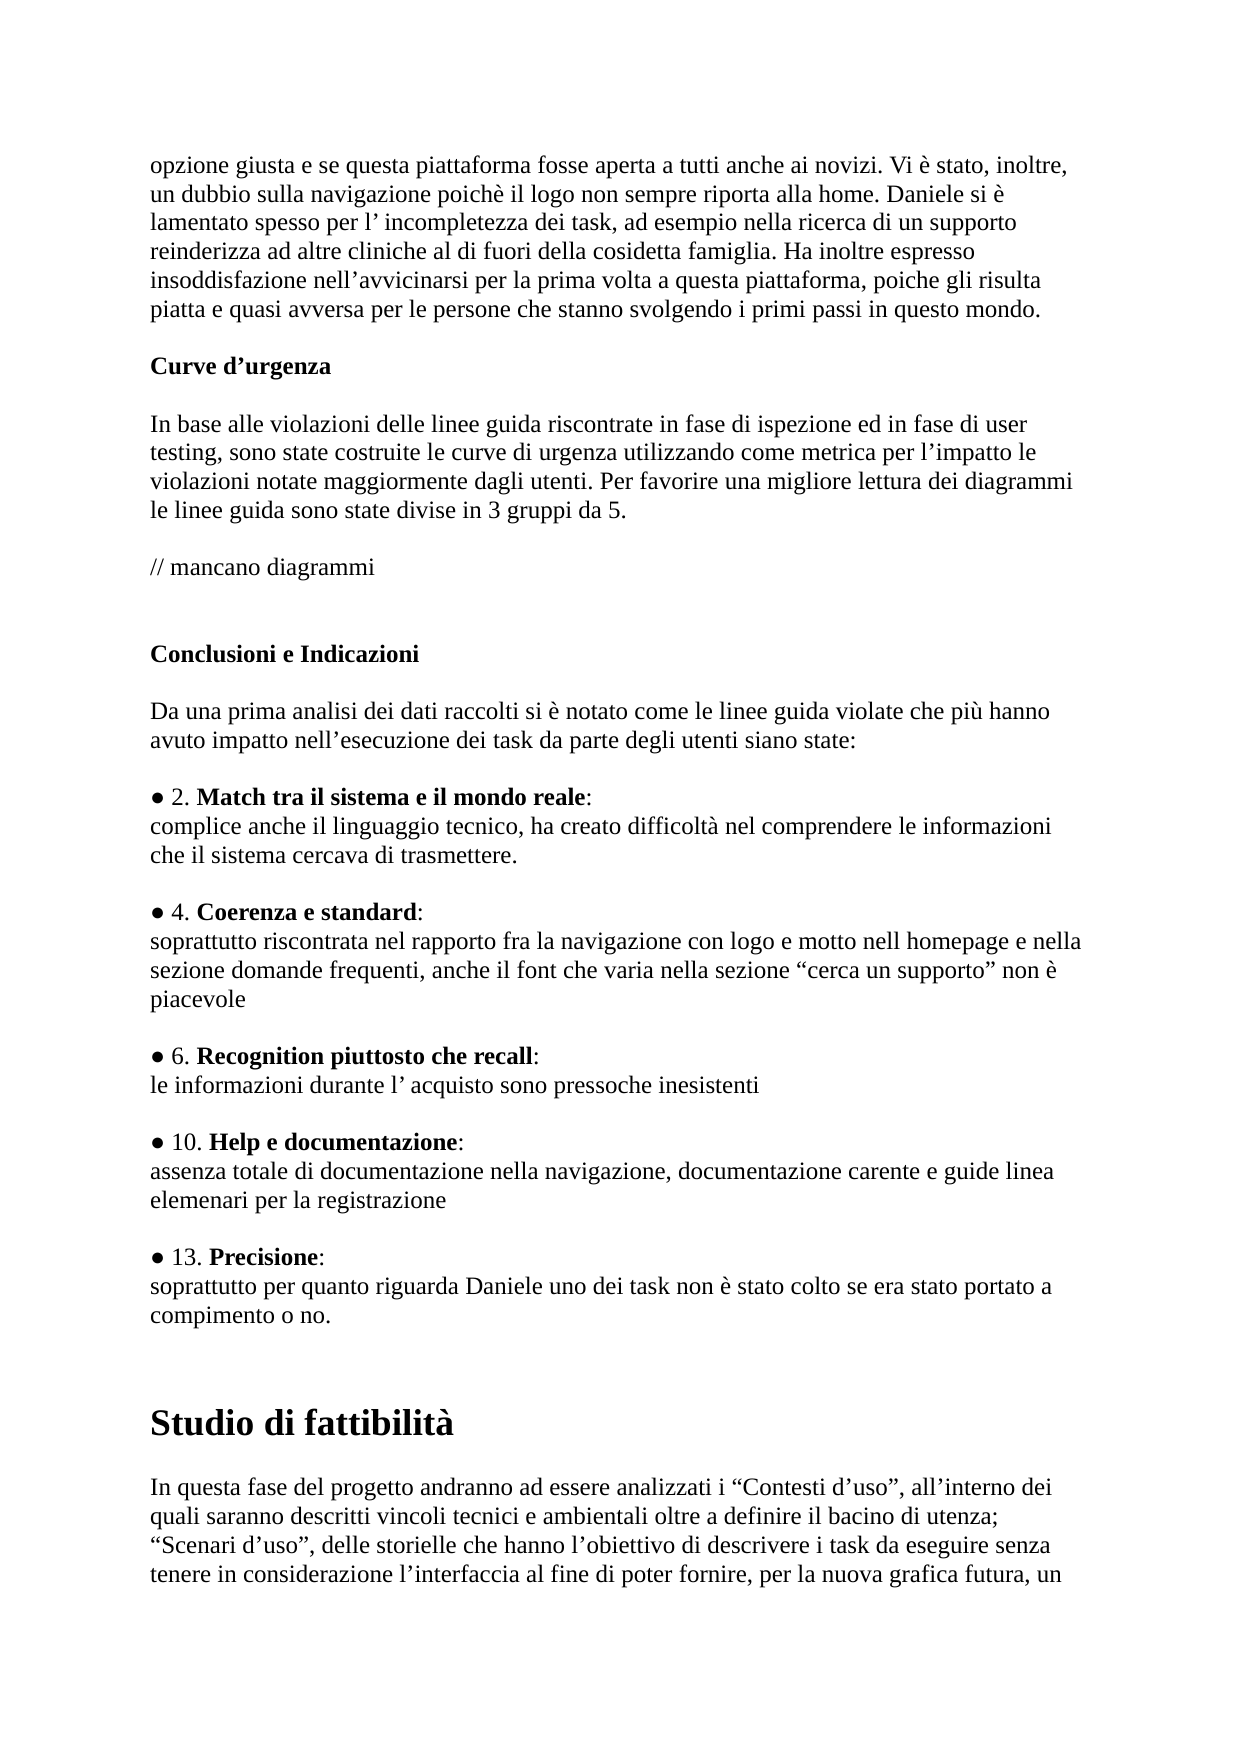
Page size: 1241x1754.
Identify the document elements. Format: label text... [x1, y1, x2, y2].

text ● 2. Match tra il sistema e il mondo reale: ​ [150, 782, 1090, 811]
text Curve d’urgenza [150, 351, 1090, 380]
text In questa fase del progetto andranno ad essere analizzati i “Contesti d’uso”, all’interno dei quali saranno descritti vincoli tecnici e ambientali oltre a definire il bacino di utenza; “Scenari d’uso”, delle storielle che hanno l’obiettivo di descrivere i task da eseguire senza tenere in considerazione l’interfaccia al fine di poter fornire, per la nuova grafica futura, un [150, 1472, 1090, 1587]
text soprattutto per quanto riguarda Daniele uno dei task non è stato colto se era stato portato a compimento o no. [150, 1271, 1090, 1329]
text In base alle violazioni delle linee guida riscontrate in fase di ispezione ed in fase di user testing, sono state costruite le curve di urgenza utilizzando come metrica per l’impatto le violazioni notate maggiormente dagli utenti. Per favorire una migliore lettura dei diagrammi le linee guida sono state divise in 3 gruppi da 5. [150, 409, 1090, 524]
text opzione giusta e se questa piattaforma fosse aperta a tutti anche ai novizi. Vi è stato, inoltre, un dubbio sulla navigazione poichè il logo non sempre riporta alla home. Daniele si è lamentato spesso per l’ incompletezza dei task, ad esempio nella ricerca di un supporto reinderizza ad altre cliniche al di fuori della cosidetta famiglia. Ha inoltre espresso insoddisfazione nell’avvicinarsi per la prima volta a questa piattaforma, poiche gli risulta piatta e quasi avversa per le persone che stanno svolgendo i primi passi in questo mondo. [150, 150, 1090, 322]
text assenza totale di documentazione nella navigazione, documentazione carente e guide linea elemenari per la registrazione [150, 1156, 1090, 1214]
text ● 6. Recognition piuttosto che recall: [150, 1041, 1090, 1070]
text complice anche il linguaggio tecnico, ha creato difficoltà nel comprendere le informazioni che il sistema cercava di trasmettere. [150, 811, 1090, 869]
text ● 13. Precisione: ​ [150, 1242, 1090, 1271]
text Studio di fattibilità [150, 1401, 1090, 1444]
text Da una prima analisi dei dati raccolti si è notato come le linee guida violate che più hanno avuto impatto nell’esecuzione dei task da parte degli utenti siano state: [150, 696, 1090, 754]
text Conclusioni e Indicazioni [150, 639, 1090, 667]
text ● 4. Coerenza e standard: [150, 897, 1090, 926]
text ​le informazioni durante l’ acquisto sono pressoche inesistenti [150, 1070, 1090, 1099]
text ​soprattutto riscontrata nel rapporto fra la navigazione con logo e motto nell homepage e nella sezione domande frequenti, anche il font che varia nella sezione “cerca un supporto” non è piacevole [150, 926, 1090, 1012]
text // mancano diagrammi [150, 552, 1090, 581]
text ● 10. Help e documentazione: [150, 1127, 1090, 1156]
